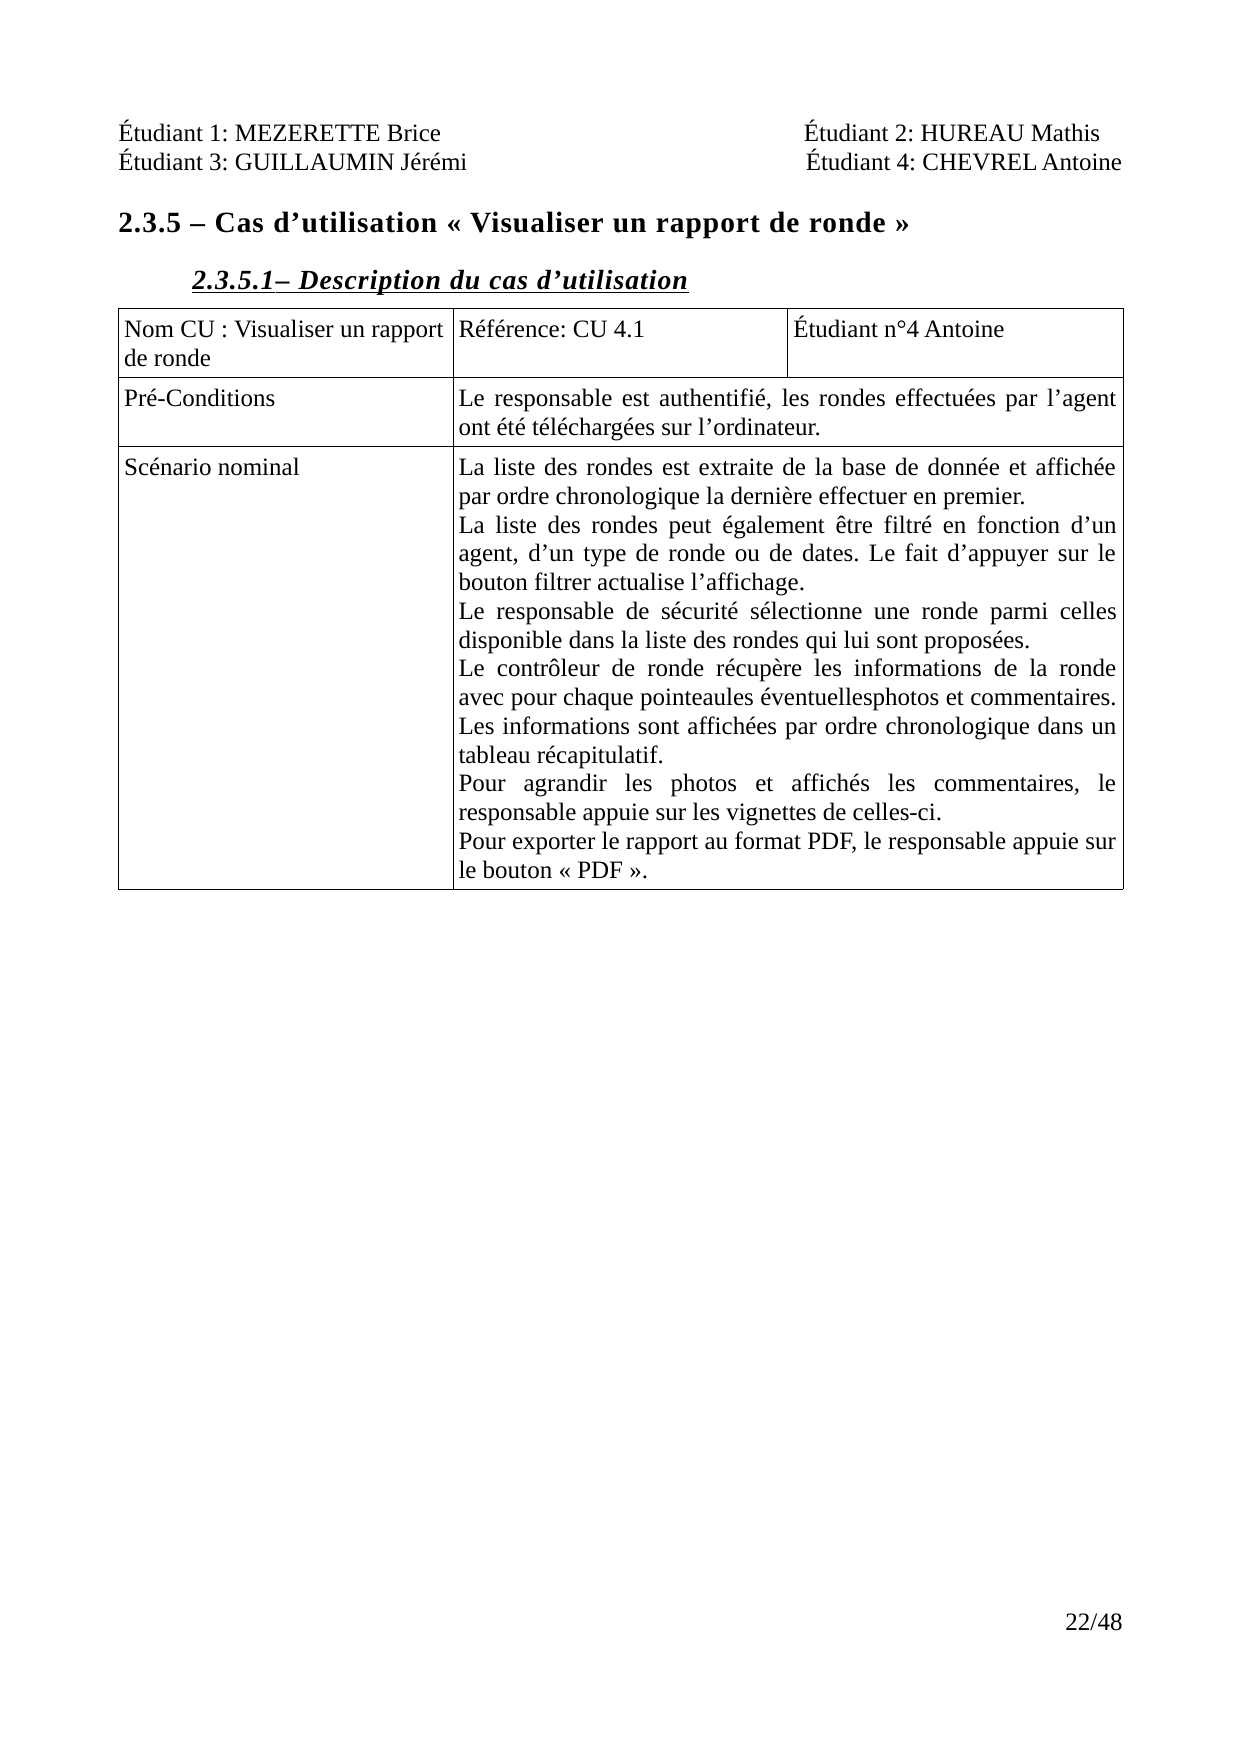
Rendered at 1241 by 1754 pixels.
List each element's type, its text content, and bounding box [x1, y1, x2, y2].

table_cell Scénario nominal [119, 447, 453, 889]
table_header Référence: CU 4.1 [454, 309, 787, 377]
table_header Nom CU : Visualiser un rapport de ronde [119, 309, 453, 377]
table_cell La liste des rondes est extraite de la base de donnée et affichée par ordre chronologique la dernière effectuer en premier. La liste des rondes peut également être filtré en fonction d’un agent, d’un type de ronde ou de dates. Le fait d’appuyer sur le bouton filtrer actualise l’affichage. Le responsable de sécurité sélectionne une ronde parmi celles disponible dans la liste des rondes qui lui sont proposées. Le contrôleur de ronde récupère les informations de la ronde avec pour chaque pointeaules éventuellesphotos et commentaires. Les informations sont affichées par ordre chronologique dans un tableau récapitulatif. Pour agrandir les photos et affichés les commentaires, le responsable appuie sur les vignettes de celles-ci. Pour exporter le rapport au format PDF, le responsable appuie sur le bouton « PDF ». [454, 447, 1123, 889]
subtitle 2.3.5 – Cas d’utilisation « Visualiser un rapport de ronde » [118, 205, 1122, 239]
table_header Étudiant n°4 Antoine [788, 309, 1123, 377]
subtitle 2.3.5.1– Description du cas d’utilisation [118, 264, 1122, 296]
table_cell Le responsable est authentifié, les rondes effectuées par l’agent ont été téléchargées sur l’ordinateur. [454, 378, 1123, 446]
table_cell Pré-Conditions [119, 378, 453, 446]
